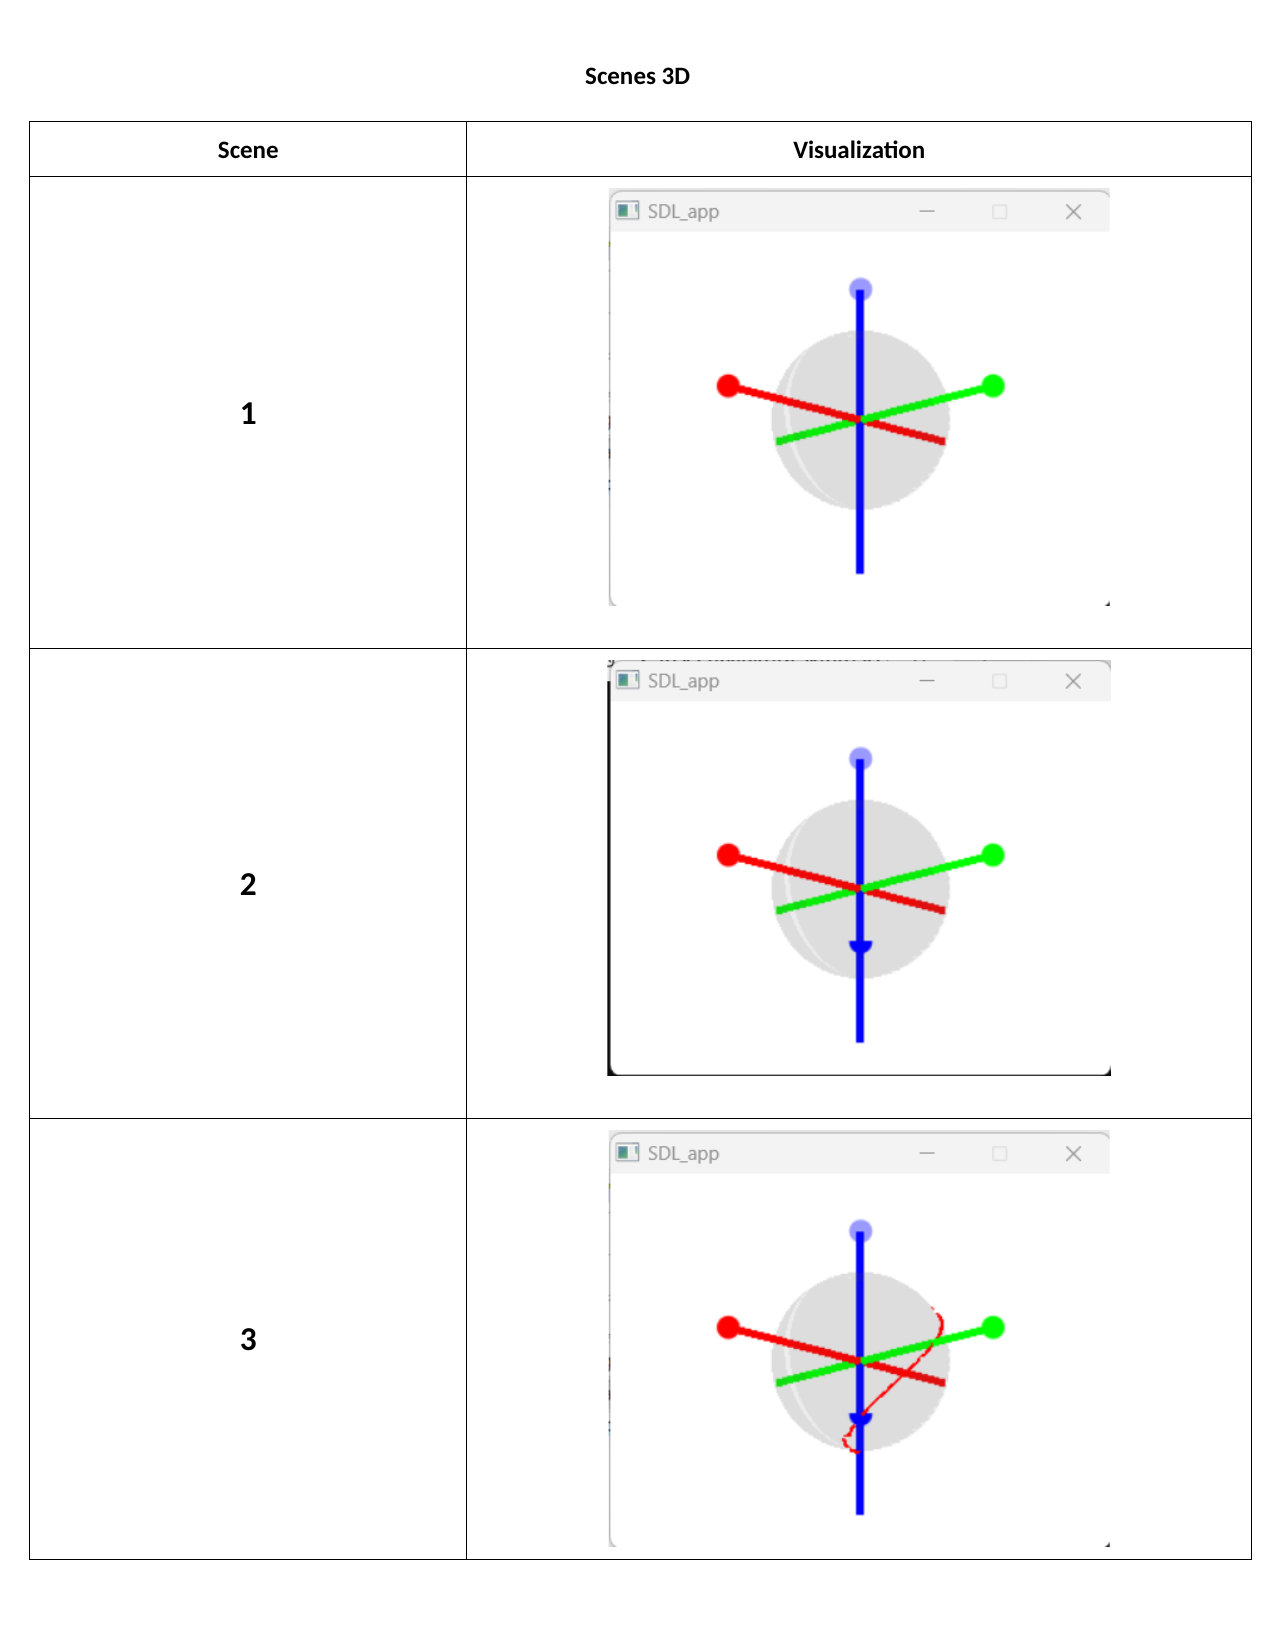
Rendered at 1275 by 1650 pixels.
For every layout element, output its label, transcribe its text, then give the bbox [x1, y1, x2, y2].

table_header Scene [30, 122, 466, 176]
table_header Visualization [467, 122, 1251, 176]
table_cell 3 [30, 1119, 466, 1558]
table_cell 1 [30, 177, 466, 647]
table_cell [467, 1119, 1251, 1558]
table_cell [467, 177, 1251, 647]
text Scenes 3D [29, 60, 1246, 91]
table_cell 2 [30, 649, 466, 1118]
table_cell [467, 649, 1251, 1118]
